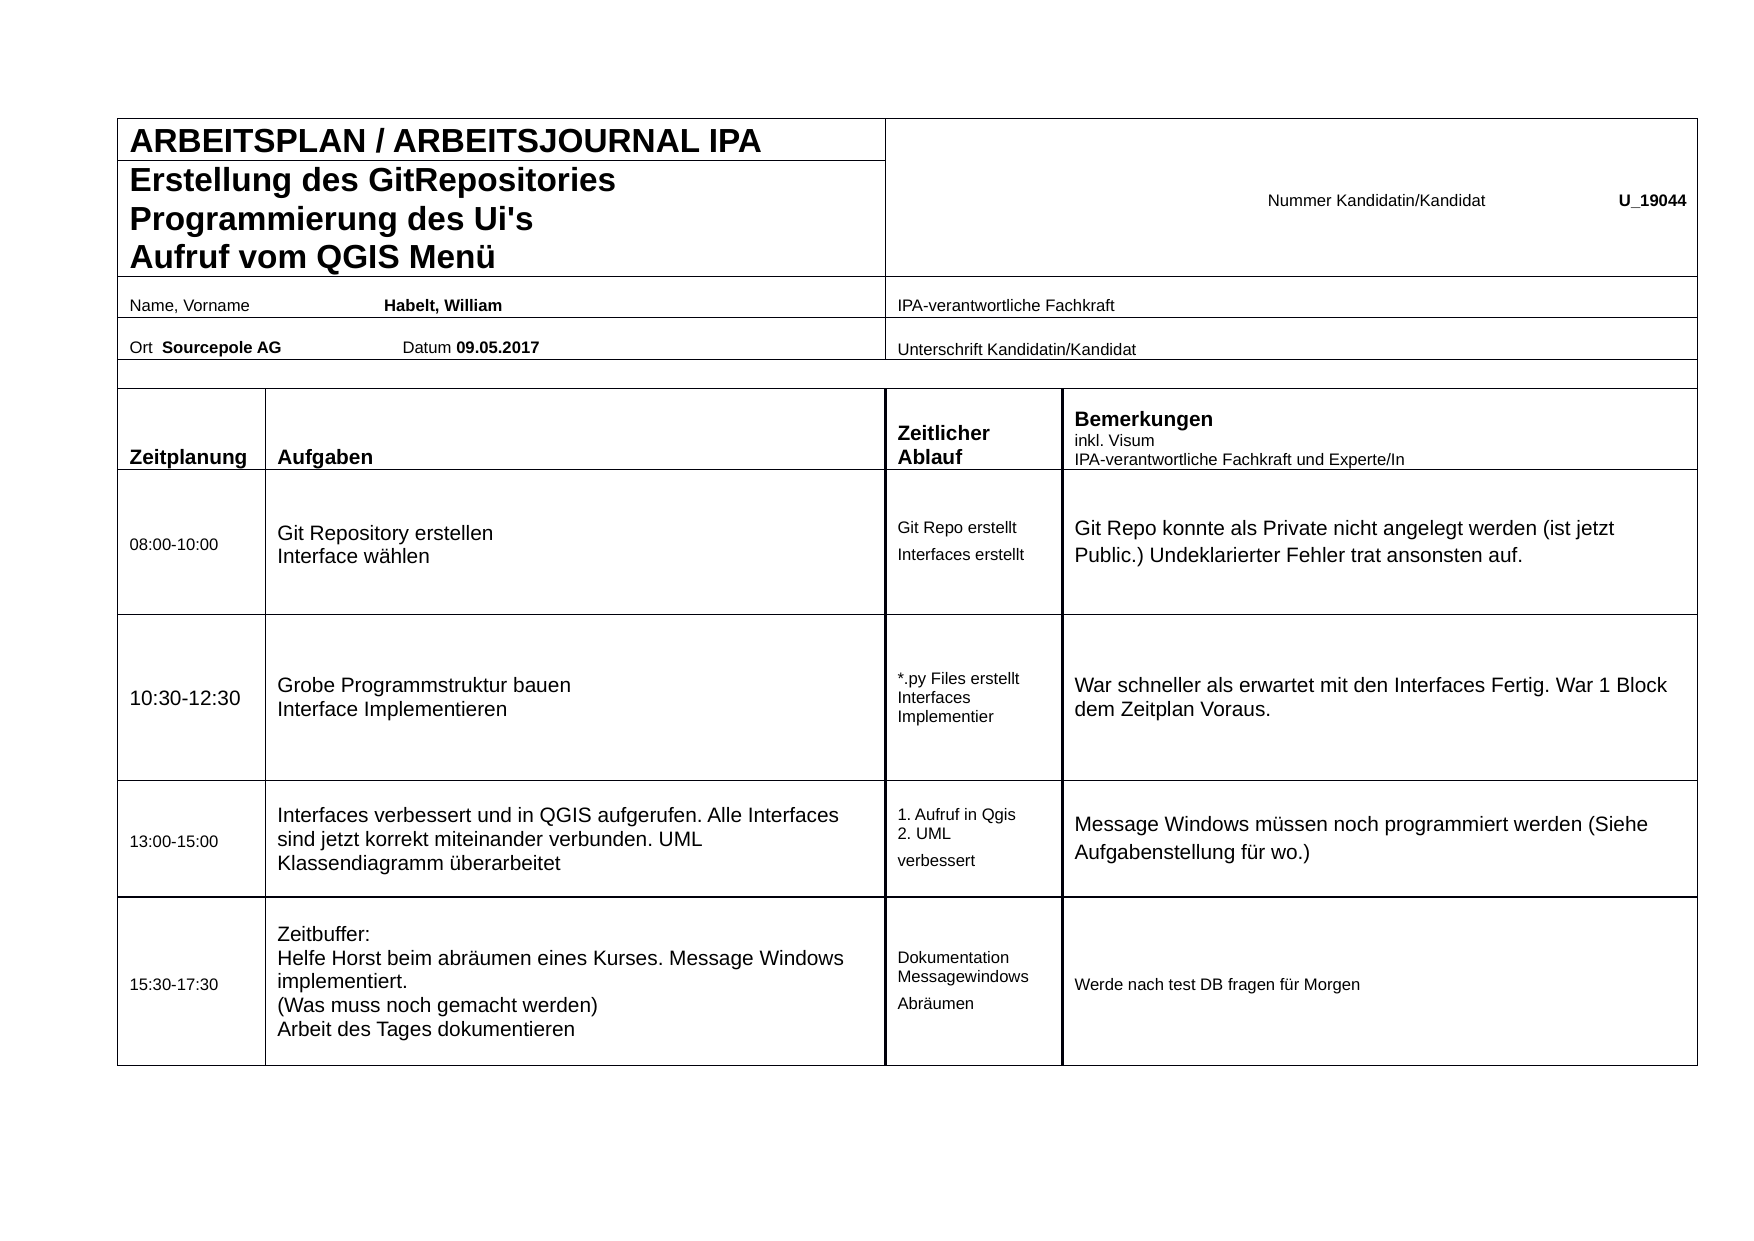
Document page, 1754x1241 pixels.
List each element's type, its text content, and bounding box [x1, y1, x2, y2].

table_cell Bemerkungen inkl. Visum IPA-verantwortliche Fachkraft und Experte/In [1064, 389, 1697, 469]
table_cell Git Repo konnte als Private nicht angelegt werden (ist jetzt Public.) Undeklarierter Fehler trat ansonsten auf. [1064, 470, 1697, 614]
table_cell 08:00-10:00 [118, 470, 265, 614]
table_cell War schneller als erwartet mit den Interfaces Fertig. War 1 Block dem Zeitplan Voraus. [1064, 615, 1697, 779]
table_cell 13:00-15:00 [118, 781, 265, 896]
table_cell IPA-verantwortliche Fachkraft [886, 277, 1697, 317]
table_cell Git Repo erstellt Interfaces erstellt [887, 470, 1061, 614]
table_cell 1. Aufruf in Qgis 2. UML verbessert [887, 781, 1061, 896]
table_cell Name, Vorname Habelt, William [118, 277, 885, 317]
table_cell Zeitlicher Ablauf [887, 389, 1061, 469]
table_header ARBEITSPLAN / ARBEITSJOURNAL IPA [118, 119, 885, 159]
table_cell Zeitplanung [118, 389, 265, 469]
table_cell Git Repository erstellen Interface wählen [266, 470, 884, 614]
table_cell Ort Sourcepole AG Datum 09.05.2017 [118, 318, 885, 358]
table_cell Interfaces verbessert und in QGIS aufgerufen. Alle Interfaces sind jetzt korrekt miteinander verbunden. UML Klassendiagramm überarbeitet [266, 781, 884, 896]
table_header Nummer Kandidatin/Kandidat U_19044 [886, 119, 1697, 276]
table_cell Zeitbuffer: Helfe Horst beim abräumen eines Kurses. Message Windows implementiert. (Was muss noch gemacht werden) Arbeit des Tages dokumentieren [266, 898, 884, 1065]
table_cell Grobe Programmstruktur bauen Interface Implementieren [266, 615, 884, 779]
table_cell 15:30-17:30 [118, 898, 265, 1065]
table_cell 10:30-12:30 [118, 615, 265, 779]
table_cell Message Windows müssen noch programmiert werden (Siehe Aufgabenstellung für wo.) [1064, 781, 1697, 896]
table_cell [118, 360, 1697, 388]
table_cell Unterschrift Kandidatin/Kandidat [886, 318, 1697, 358]
table_cell Erstellung des GitRepositories Programmierung des Ui's Aufruf vom QGIS Menü [118, 161, 885, 276]
table_cell Dokumentation Messagewindows Abräumen [887, 898, 1061, 1065]
table_cell *.py Files erstellt Interfaces Implementier [887, 615, 1061, 779]
table_cell Aufgaben [266, 389, 884, 469]
table_cell Werde nach test DB fragen für Morgen [1064, 898, 1697, 1065]
